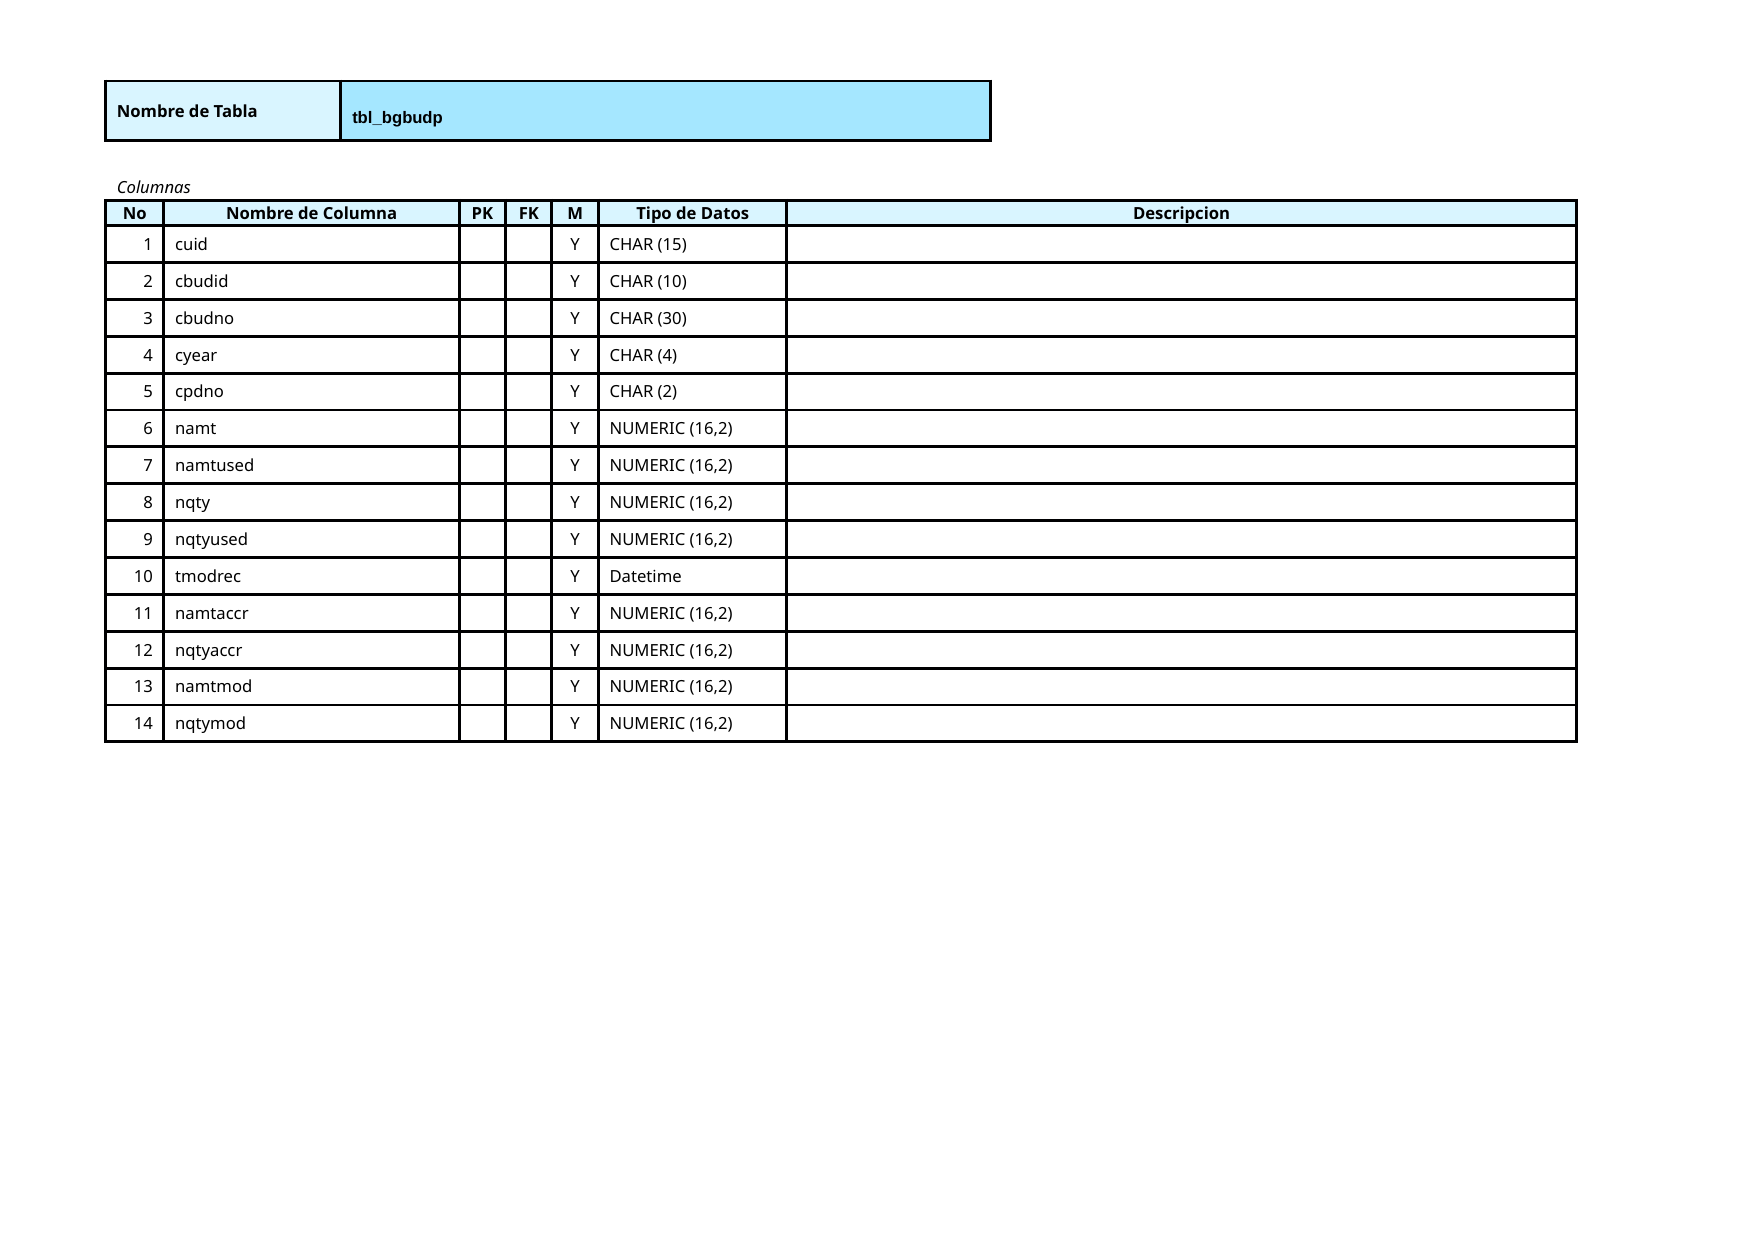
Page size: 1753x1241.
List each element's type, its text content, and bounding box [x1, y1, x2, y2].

table_header FK [507, 202, 550, 224]
table_cell Y [553, 596, 597, 630]
table_cell 11 [107, 596, 162, 630]
table_cell cuid [165, 227, 458, 261]
table_cell [788, 264, 1575, 298]
table_cell Y [553, 411, 597, 445]
table_cell [788, 706, 1575, 740]
table_cell [461, 706, 504, 740]
table_cell Y [553, 338, 597, 372]
text Columnas [117, 176, 1635, 199]
table_header PK [461, 202, 504, 224]
table_cell CHAR (4) [600, 338, 785, 372]
table_cell [788, 338, 1575, 372]
table_cell [788, 596, 1575, 630]
table_cell Y [553, 706, 597, 740]
table_cell CHAR (2) [600, 375, 785, 408]
table_header Descripcion [788, 202, 1575, 224]
table_cell [788, 448, 1575, 482]
table_cell 9 [107, 522, 162, 556]
table_cell [461, 411, 504, 445]
table_header M [553, 202, 597, 224]
table_cell [507, 338, 550, 372]
table_cell 5 [107, 375, 162, 408]
table_cell 1 [107, 227, 162, 261]
table_cell [788, 375, 1575, 408]
table_header No [107, 202, 162, 224]
table_cell [461, 338, 504, 372]
table_cell [788, 522, 1575, 556]
table_cell nqtymod [165, 706, 458, 740]
table_cell [461, 227, 504, 261]
table_cell NUMERIC (16,2) [600, 633, 785, 667]
table_cell 3 [107, 301, 162, 335]
table_cell [507, 670, 550, 703]
table_cell namtaccr [165, 596, 458, 630]
table_cell Datetime [600, 559, 785, 593]
table_cell namtmod [165, 670, 458, 703]
table_cell NUMERIC (16,2) [600, 706, 785, 740]
table_cell [788, 227, 1575, 261]
table_cell 10 [107, 559, 162, 593]
table_cell [788, 670, 1575, 703]
table_cell [507, 411, 550, 445]
table_cell 6 [107, 411, 162, 445]
table_cell [461, 375, 504, 408]
table_cell [507, 264, 550, 298]
table_cell [507, 301, 550, 335]
table_cell 14 [107, 706, 162, 740]
table_cell nqty [165, 485, 458, 519]
table_cell [507, 559, 550, 593]
table_cell [788, 559, 1575, 593]
table_cell Y [553, 301, 597, 335]
table_header Nombre de Tabla [107, 82, 339, 139]
table_cell CHAR (10) [600, 264, 785, 298]
table_cell [788, 485, 1575, 519]
table_cell nqtyused [165, 522, 458, 556]
table_cell [461, 264, 504, 298]
table_cell [507, 227, 550, 261]
table_cell [507, 596, 550, 630]
table_cell [461, 596, 504, 630]
table_cell 12 [107, 633, 162, 667]
table_cell [788, 411, 1575, 445]
table_cell Y [553, 633, 597, 667]
table_cell 4 [107, 338, 162, 372]
table_cell Y [553, 227, 597, 261]
table_header Tipo de Datos [600, 202, 785, 224]
table_cell 13 [107, 670, 162, 703]
table_cell cbudno [165, 301, 458, 335]
table_cell [788, 301, 1575, 335]
table_cell 2 [107, 264, 162, 298]
table_cell CHAR (15) [600, 227, 785, 261]
table_cell Y [553, 559, 597, 593]
table_cell NUMERIC (16,2) [600, 448, 785, 482]
table_cell Y [553, 670, 597, 703]
table_cell NUMERIC (16,2) [600, 670, 785, 703]
table_cell [461, 633, 504, 667]
table_cell [461, 485, 504, 519]
table_cell [461, 670, 504, 703]
table_cell cpdno [165, 375, 458, 408]
table_cell cyear [165, 338, 458, 372]
table_cell [788, 633, 1575, 667]
table_cell CHAR (30) [600, 301, 785, 335]
table_cell Y [553, 375, 597, 408]
table_cell [507, 522, 550, 556]
table_cell Y [553, 522, 597, 556]
table_cell namt [165, 411, 458, 445]
table_cell [507, 375, 550, 408]
table_header tbl_bgbudp [342, 82, 989, 139]
table_cell [461, 522, 504, 556]
table_cell 8 [107, 485, 162, 519]
table_cell NUMERIC (16,2) [600, 411, 785, 445]
table_cell NUMERIC (16,2) [600, 596, 785, 630]
table_cell nqtyaccr [165, 633, 458, 667]
table_cell [461, 448, 504, 482]
table_cell [461, 559, 504, 593]
table_cell NUMERIC (16,2) [600, 485, 785, 519]
table_cell [507, 633, 550, 667]
table_cell cbudid [165, 264, 458, 298]
table_cell [461, 301, 504, 335]
table_cell Y [553, 485, 597, 519]
table_cell [507, 706, 550, 740]
table_cell [507, 448, 550, 482]
table_cell Y [553, 448, 597, 482]
table_cell Y [553, 264, 597, 298]
table_cell NUMERIC (16,2) [600, 522, 785, 556]
table_cell tmodrec [165, 559, 458, 593]
table_cell [507, 485, 550, 519]
table_cell namtused [165, 448, 458, 482]
table_cell 7 [107, 448, 162, 482]
table_header Nombre de Columna [165, 202, 458, 224]
